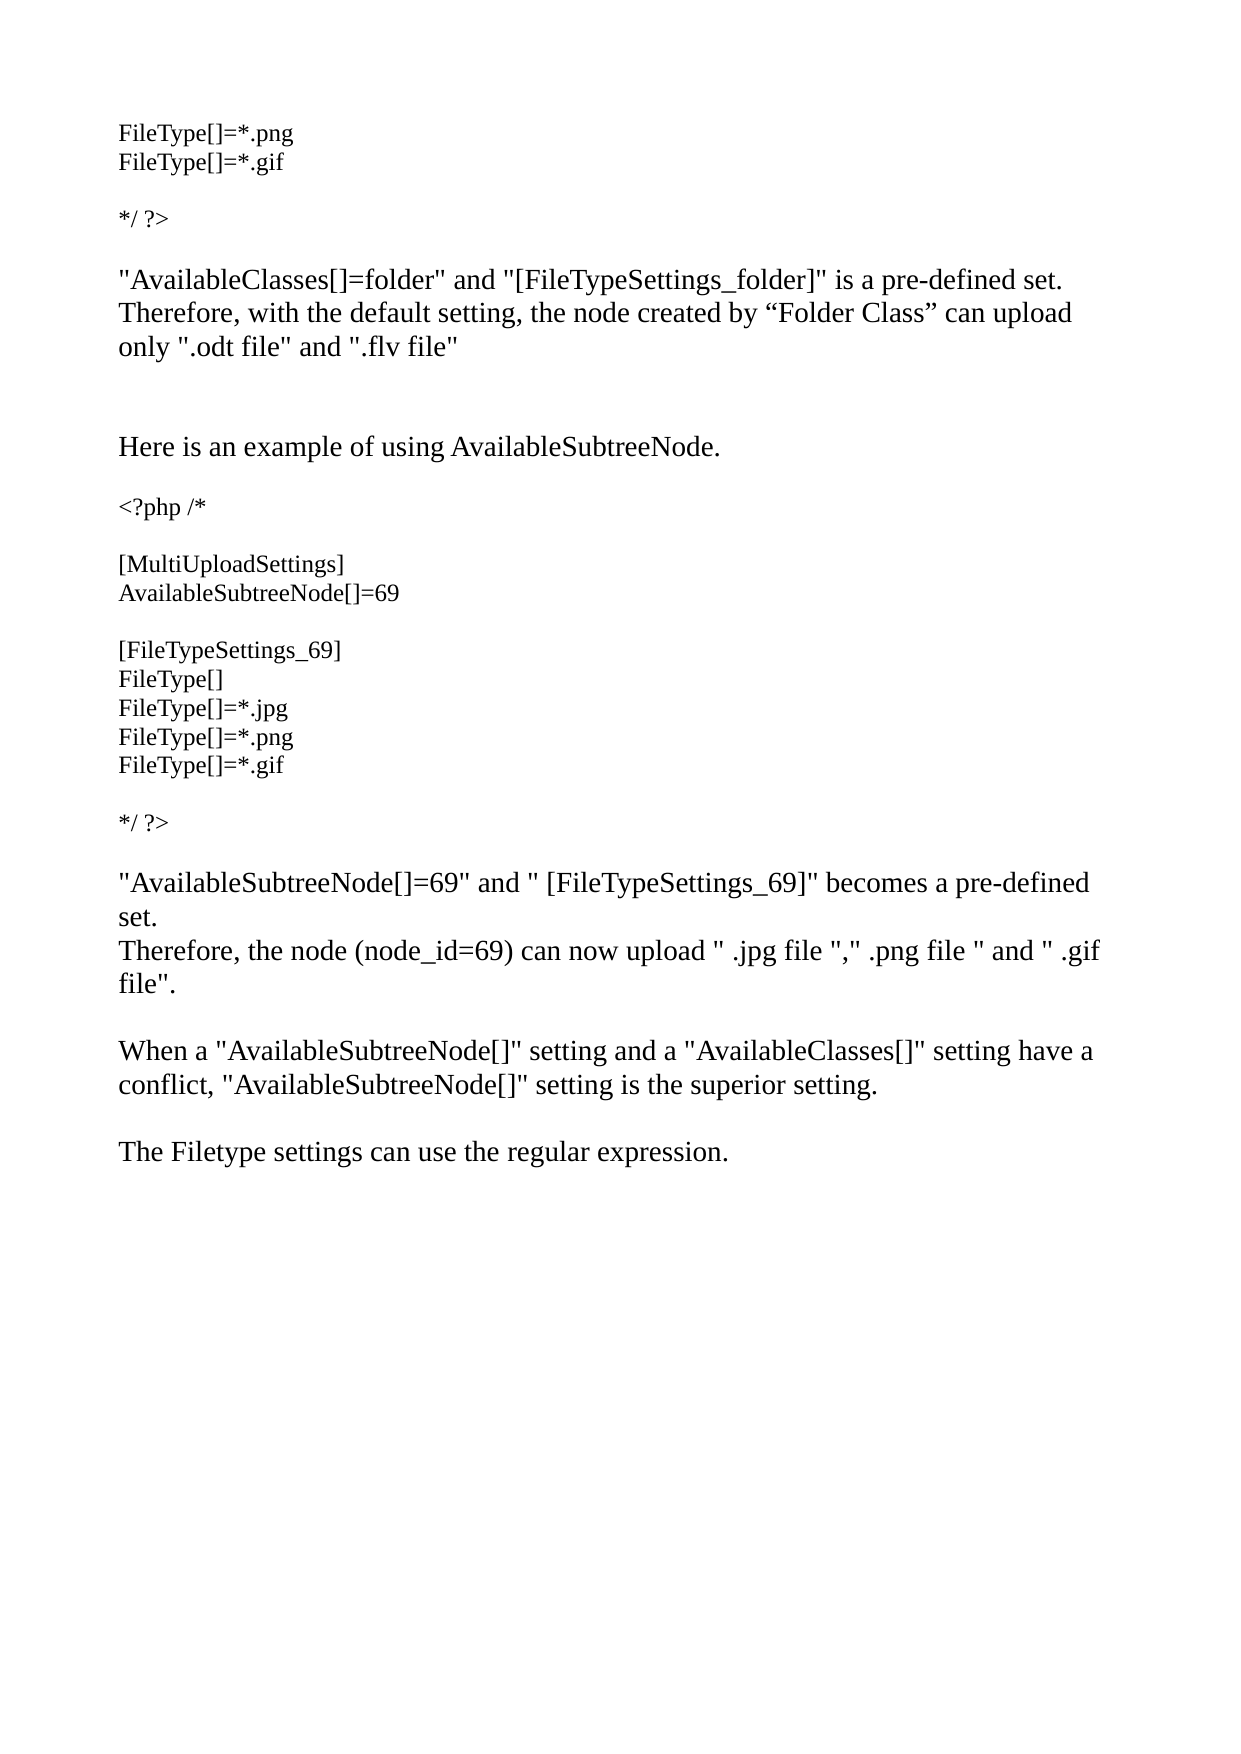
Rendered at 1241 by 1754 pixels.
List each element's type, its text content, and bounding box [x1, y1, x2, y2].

text */ ?> [118, 808, 1122, 837]
text FileType[]=*.gif [118, 147, 1122, 176]
text "AvailableSubtreeNode[]=69" and " [FileTypeSettings_69]" becomes a pre-defined set. [118, 866, 1122, 933]
text [FileTypeSettings_69] [118, 636, 1122, 664]
text [MultiUploadSettings] [118, 549, 1122, 578]
text FileType[]=*.gif [118, 751, 1122, 779]
text <?php /* [118, 492, 1122, 521]
text Therefore, the node (node_id=69) can now upload " .jpg file "," .png file " and " .gif file". [118, 933, 1122, 1000]
text Here is an example of using AvailableSubtreeNode. [118, 429, 1122, 463]
text FileType[]=*.png [118, 118, 1122, 147]
text FileType[] [118, 664, 1122, 693]
text "AvailableClasses[]=folder" and "[FileTypeSettings_folder]" is a pre-defined set. [118, 262, 1122, 295]
text Therefore, with the default setting, the node created by “Folder Class” can upload only ".odt file" and ".flv file" [118, 295, 1122, 362]
text */ ?> [118, 204, 1122, 233]
text FileType[]=*.jpg [118, 693, 1122, 722]
text FileType[]=*.png [118, 722, 1122, 751]
text The Filetype settings can use the regular expression. [118, 1134, 1122, 1167]
text When a "AvailableSubtreeNode[]" setting and a "AvailableClasses[]" setting have a conflict, "AvailableSubtreeNode[]" setting is the superior setting. [118, 1033, 1122, 1100]
text AvailableSubtreeNode[]=69 [118, 578, 1122, 607]
